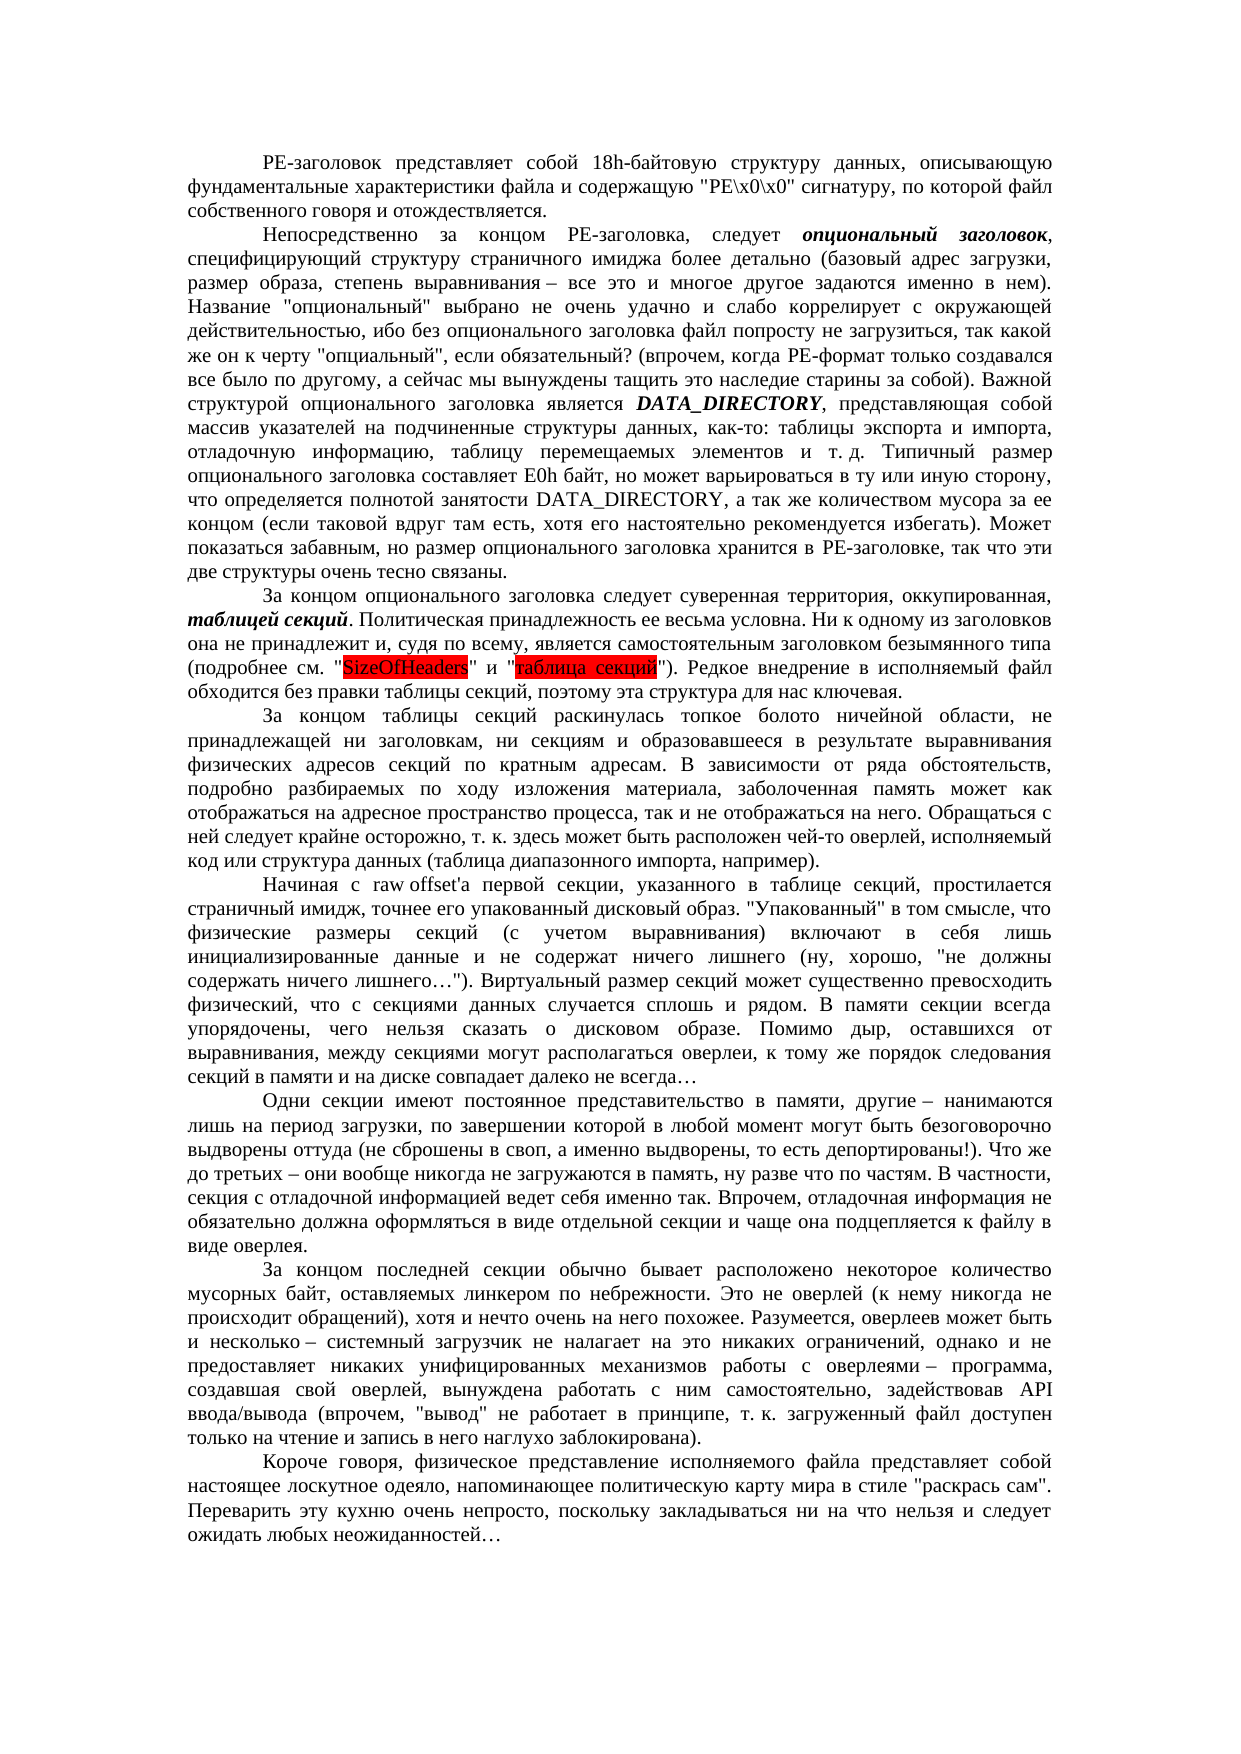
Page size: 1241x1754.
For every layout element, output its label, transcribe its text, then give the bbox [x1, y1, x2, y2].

text Начиная с raw offset'а первой секции, указанного в таблице секций, простилается страничный имидж, точнее его упакованный дисковый образ. "Упакованный" в том смысле, что физические размеры секций (с учетом выравнивания) включают в себя лишь инициализированные данные и не содержат ничего лишнего (ну, хорошо, "не должны содержать ничего лишнего…"). Виртуальный размер секций может существенно превосходить физический, что с секциями данных случается сплошь и рядом. В памяти секции всегда упорядочены, чего нельзя сказать о дисковом образе. Помимо дыр, оставшихся от выравнивания, между секциями могут располагаться оверлеи, к тому же порядок следования секций в памяти и на диске совпадает далеко не всегда… [187, 872, 1053, 1088]
text Непосредственно за концом PE-заголовка, следует опциональный заголовок, специфицирующий структуру страничного имиджа более детально (базовый адрес загрузки, размер образа, степень выравнивания – все это и многое другое задаются именно в нем). Название "опциональный" выбрано не очень удачно и слабо коррелирует с окружающей действительностью, ибо без опционального заголовка файл попросту не загрузиться, так какой же он к черту "опциальный", если обязательный? (впрочем, когда PE-формат только создавался все было по другому, а сейчас мы вынуждены тащить это наследие старины за собой). Важной структурой опционального заголовка является DATA_DIRECTORY, представляющая собой массив указателей на подчиненные структуры данных, как-то: таблицы экспорта и импорта, отладочную информацию, таблицу перемещаемых элементов и т. д. Типичный размер опционального заголовка составляет E0h байт, но может варьироваться в ту или иную сторону, что определяется полнотой занятости DATA_DIRECTORY, а так же количеством мусора за ее концом (если таковой вдруг там есть, хотя его настоятельно рекомендуется избегать). Может показаться забавным, но размер опционального заголовка хранится в PE-заголовке, так что эти две структуры очень тесно связаны. [187, 222, 1053, 583]
text PE-заголовок представляет собой 18h-байтовую структуру данных, описывающую фундаментальные характеристики файла и содержащую "PE\x0\x0" сигнатуру, по которой файл собственного говоря и отождествляется. [187, 150, 1053, 222]
text За концом последней секции обычно бывает расположено некоторое количество мусорных байт, оставляемых линкером по небрежности. Это не оверлей (к нему никогда не происходит обращений), хотя и нечто очень на него похожее. Разумеется, оверлеев может быть и несколько – системный загрузчик не налагает на это никаких ограничений, однако и не предоставляет никаких унифицированных механизмов работы с оверлеями – программа, создавшая свой оверлей, вынуждена работать с ним самостоятельно, задействовав API ввода/вывода (впрочем, "вывод" не работает в принципе, т. к. загруженный файл доступен только на чтение и запись в него наглухо заблокирована). [187, 1257, 1053, 1449]
text Одни секции имеют постоянное представительство в памяти, другие – нанимаются лишь на период загрузки, по завершении которой в любой момент могут быть безоговорочно выдворены оттуда (не сброшены в своп, а именно выдворены, то есть депортированы!). Что же до третьих – они вообще никогда не загружаются в память, ну разве что по частям. В частности, секция с отладочной информацией ведет себя именно так. Впрочем, отладочная информация не обязательно должна оформляться в виде отдельной секции и чаще она подцепляется к файлу в виде оверлея. [187, 1088, 1053, 1257]
text За концом таблицы секций раскинулась топкое болото ничейной области, не принадлежащей ни заголовкам, ни секциям и образовавшееся в результате выравнивания физических адресов секций по кратным адресам. В зависимости от ряда обстоятельств, подробно разбираемых по ходу изложения материала, заболоченная память может как отображаться на адресное пространство процесса, так и не отображаться на него. Обращаться с ней следует крайне осторожно, т. к. здесь может быть расположен чей-то оверлей, исполняемый код или структура данных (таблица диапазонного импорта, например). [187, 703, 1053, 872]
text Короче говоря, физическое представление исполняемого файла представляет собой настоящее лоскутное одеяло, напоминающее политическую карту мира в стиле "раскрась сам". Переварить эту кухню очень непросто, поскольку закладываться ни на что нельзя и следует ожидать любых неожиданностей… [187, 1449, 1053, 1546]
text За концом опционального заголовка следует суверенная территория, оккупированная, таблицей секций. Политическая принадлежность ее весьма условна. Ни к одному из заголовков она не принадлежит и, судя по всему, является самостоятельным заголовком безымянного типа (подробнее см. "SizeOfHeaders" и "таблица секций"). Редкое внедрение в исполняемый файл обходится без правки таблицы секций, поэтому эта структура для нас ключевая. [187, 583, 1053, 703]
